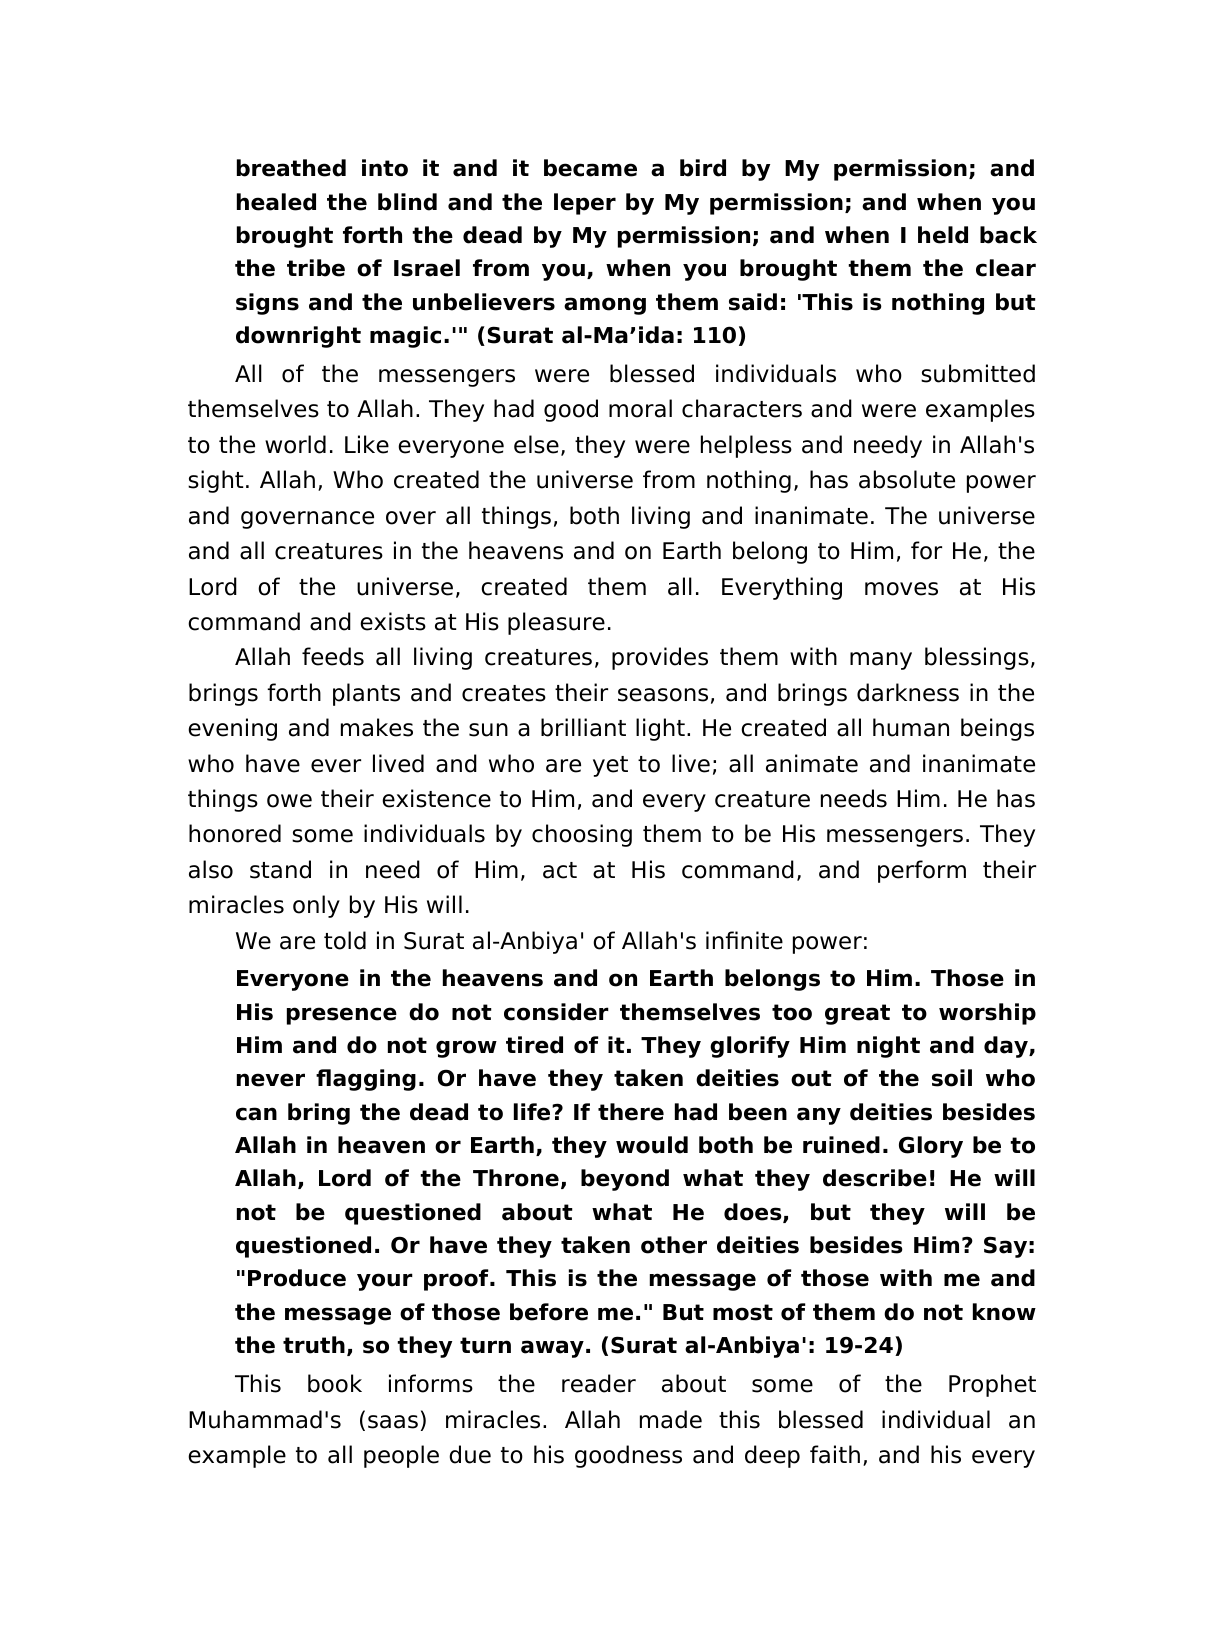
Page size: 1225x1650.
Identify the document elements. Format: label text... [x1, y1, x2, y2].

text breathed into it and it became a bird by My permission; and healed the blind and the leper by My permission; and when you brought forth the dead by My permission; and when I held back the tribe of Israel from you, when you brought them the clear signs and the unbelievers among them said: 'This is nothing but downright magic.'" (Surat al-Ma’ida: 110) [235, 150, 1037, 350]
text This book informs the reader about some of the Prophet Muhammad's (saas) miracles. Allah made this blessed individual an example to all people due to his goodness and deep faith, and his every [187, 1364, 1037, 1471]
text We are told in Surat al-Anbiya' of Allah's infinite power: [187, 921, 1037, 956]
text Allah feeds all living creatures, provides them with many blessings, brings forth plants and creates their seasons, and brings darkness in the evening and makes the sun a brilliant light. He created all human beings who have ever lived and who are yet to live; all animate and inanimate things owe their existence to Him, and every creature needs Him. He has honored some individuals by choosing them to be His messengers. They also stand in need of Him, act at His command, and perform their miracles only by His will. [187, 637, 1037, 921]
text Everyone in the heavens and on Earth belongs to Him. Those in His presence do not consider themselves too great to worship Him and do not grow tired of it. They glorify Him night and day, never flagging. Or have they taken deities out of the soil who can bring the dead to life? If there had been any deities besides Allah in heaven or Earth, they would both be ruined. Glory be to Allah, Lord of the Throne, beyond what they describe! He will not be questioned about what He does, but they will be questioned. Or have they taken other deities besides Him? Say: "Produce your proof. This is the message of those with me and the message of those before me." But most of them do not know the truth, so they turn away. (Surat al-Anbiya': 19-24) [235, 960, 1037, 1360]
text All of the messengers were blessed individuals who submitted themselves to Allah. They had good moral characters and were examples to the world. Like everyone else, they were helpless and needy in Allah's sight. Allah, Who created the universe from nothing, has absolute power and governance over all things, both living and inanimate. The universe and all creatures in the heavens and on Earth belong to Him, for He, the Lord of the universe, created them all. Everything moves at His command and exists at His pleasure. [187, 354, 1037, 637]
